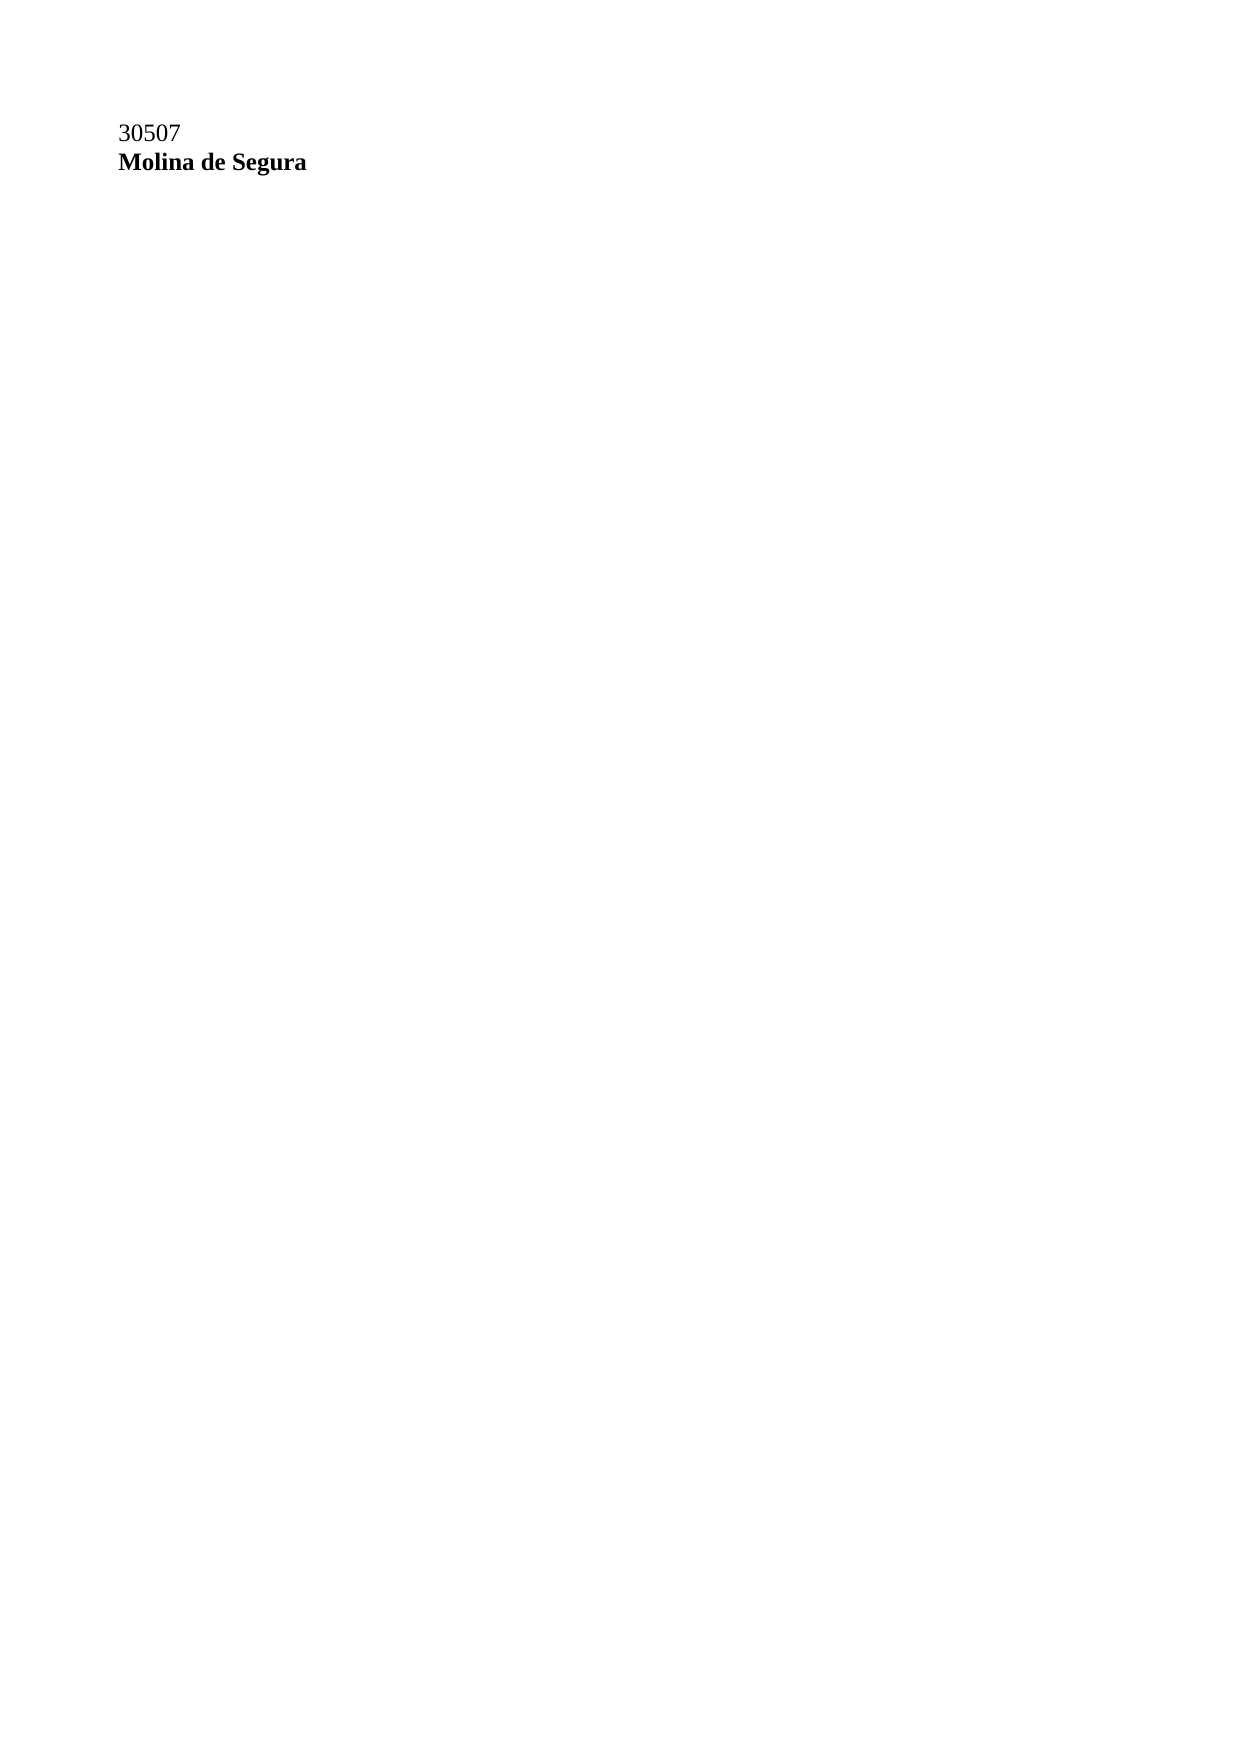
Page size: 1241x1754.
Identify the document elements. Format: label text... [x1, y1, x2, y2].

text 30507 [118, 118, 1122, 147]
text Molina de Segura [118, 147, 1122, 176]
